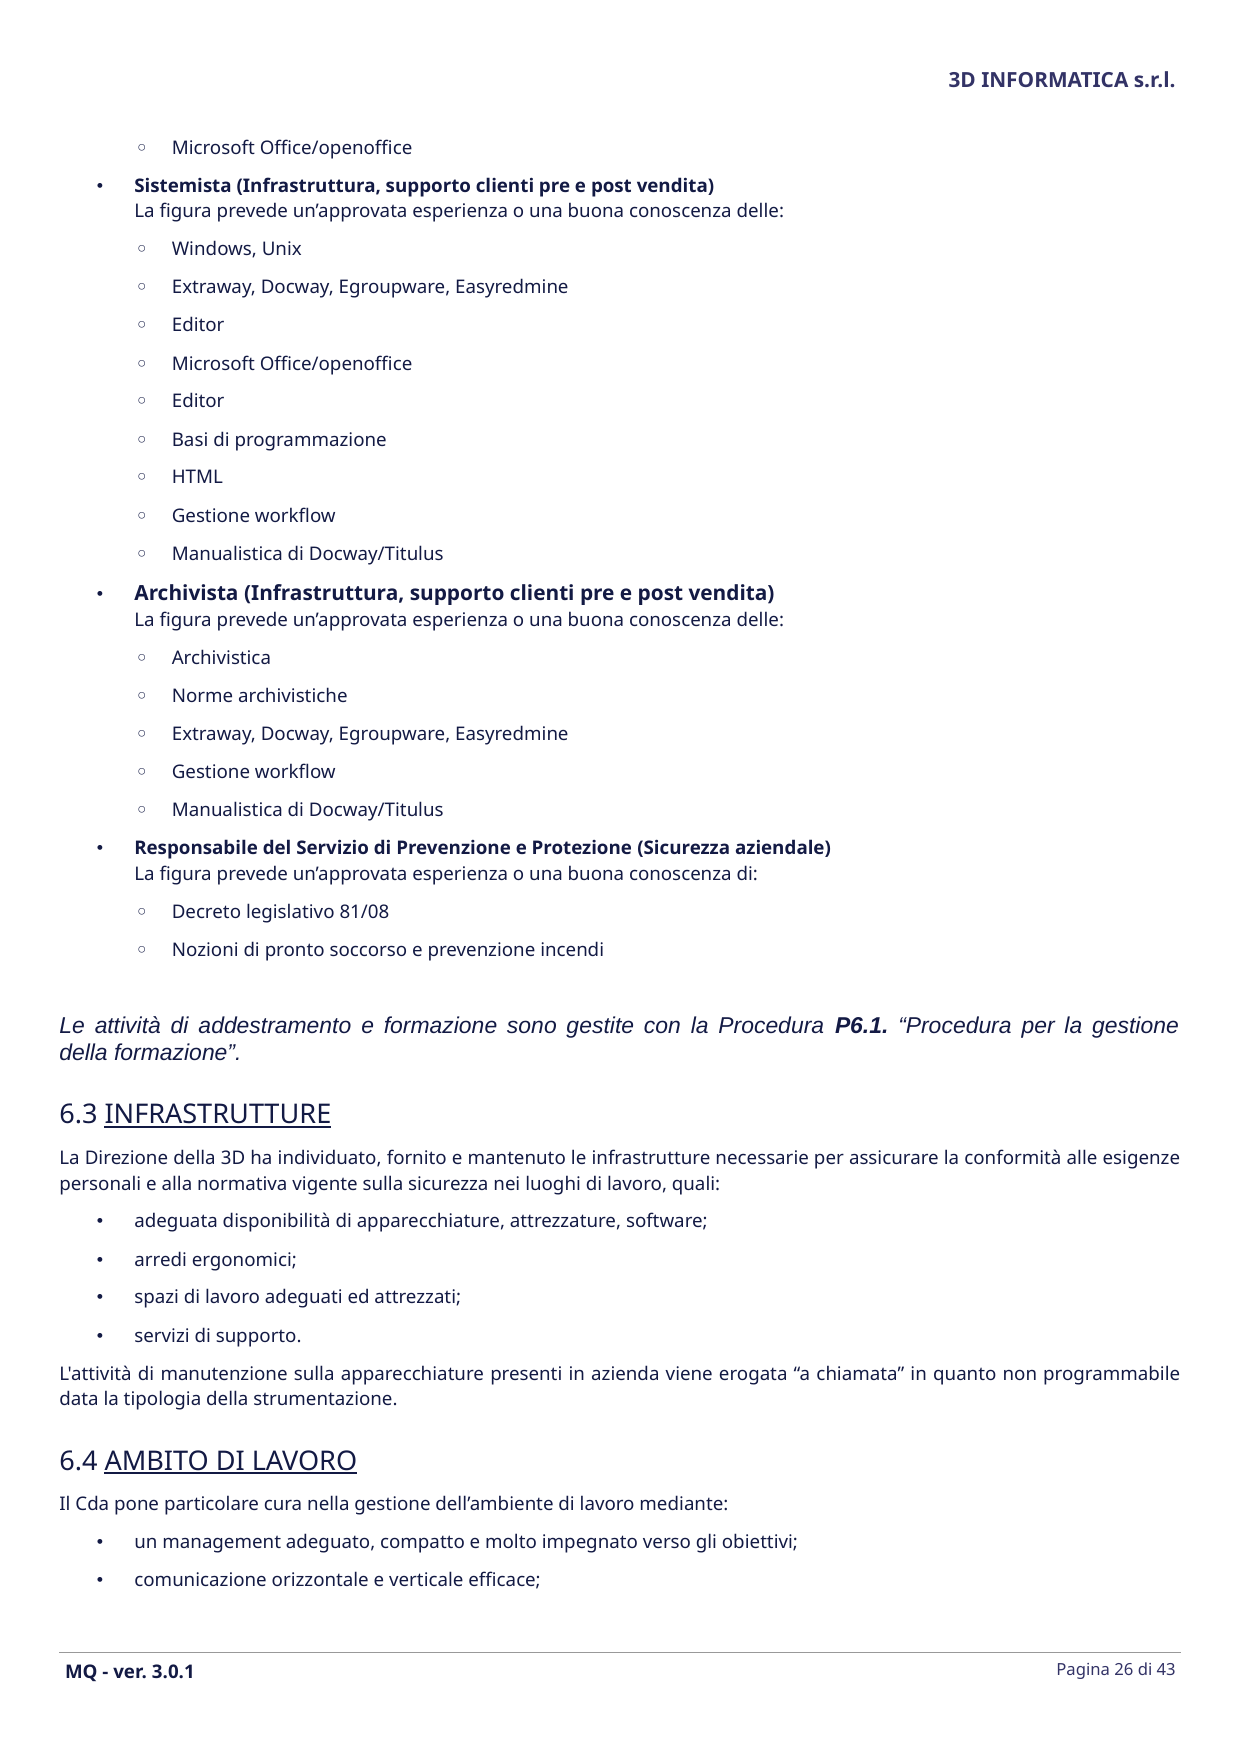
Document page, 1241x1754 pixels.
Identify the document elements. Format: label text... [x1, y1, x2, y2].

list HTML [134, 464, 1181, 489]
list Editor [134, 312, 1181, 337]
list Sistemista (Infrastruttura, supporto clienti pre e post vendita) La figura prevede un’approvata esperienza o una buona conoscenza delle: [97, 172, 1181, 223]
list spazi di lavoro adeguati ed attrezzati; [97, 1284, 1181, 1309]
list Archivistica [134, 644, 1181, 670]
list Norme archivistiche [134, 682, 1181, 708]
list Microsoft Office/openoffice [134, 350, 1181, 375]
list Nozioni di pronto soccorso e prevenzione incendi [134, 936, 1181, 962]
subtitle Infrastrutture [59, 1095, 1181, 1132]
text L'attività di manutenzione sulla apparecchiature presenti in azienda viene erogata “a chiamata” in quanto non programmabile data la tipologia della strumentazione. [59, 1360, 1181, 1411]
list Extraway, Docway, Egroupware, Easyredmine [134, 274, 1181, 299]
text La Direzione della 3D ha individuato, fornito e mantenuto le infrastrutture necessarie per assicurare la conformità alle esigenze personali e alla normativa vigente sulla sicurezza nei luoghi di lavoro, quali: [59, 1144, 1181, 1195]
list Basi di programmazione [134, 426, 1181, 451]
list Archivista (Infrastruttura, supporto clienti pre e post vendita) La figura prevede un’approvata esperienza o una buona conoscenza delle: [97, 578, 1181, 632]
list servizi di supporto. [97, 1322, 1181, 1347]
list Editor [134, 388, 1181, 413]
list un management adeguato, compatto e molto impegnato verso gli obiettivi; [97, 1528, 1181, 1554]
list Responsabile del Servizio di Prevenzione e Protezione (Sicurezza aziendale) La figura prevede un’approvata esperienza o una buona conoscenza di: [97, 834, 1181, 886]
text Il Cda pone particolare cura nella gestione dell’ambiente di lavoro mediante: [59, 1490, 1181, 1516]
list Manualistica di Docway/Titulus [134, 796, 1181, 822]
text Le attività di addestramento e formazione sono gestite con la Procedura P6.1. “Procedura per la gestione della formazione”. [59, 1012, 1181, 1065]
list adeguata disponibilità di apparecchiature, attrezzature, software; [97, 1208, 1181, 1233]
list Gestione workflow [134, 502, 1181, 527]
list Gestione workflow [134, 758, 1181, 784]
list Decreto legislativo 81/08 [134, 898, 1181, 923]
list arredi ergonomici; [97, 1246, 1181, 1271]
list comunicazione orizzontale e verticale efficace; [97, 1566, 1181, 1592]
list Windows, Unix [134, 236, 1181, 261]
subtitle Ambito di lavoro [59, 1441, 1181, 1478]
list Microsoft Office/openoffice [134, 134, 1181, 160]
list Extraway, Docway, Egroupware, Easyredmine [134, 720, 1181, 746]
list Manualistica di Docway/Titulus [134, 540, 1181, 565]
